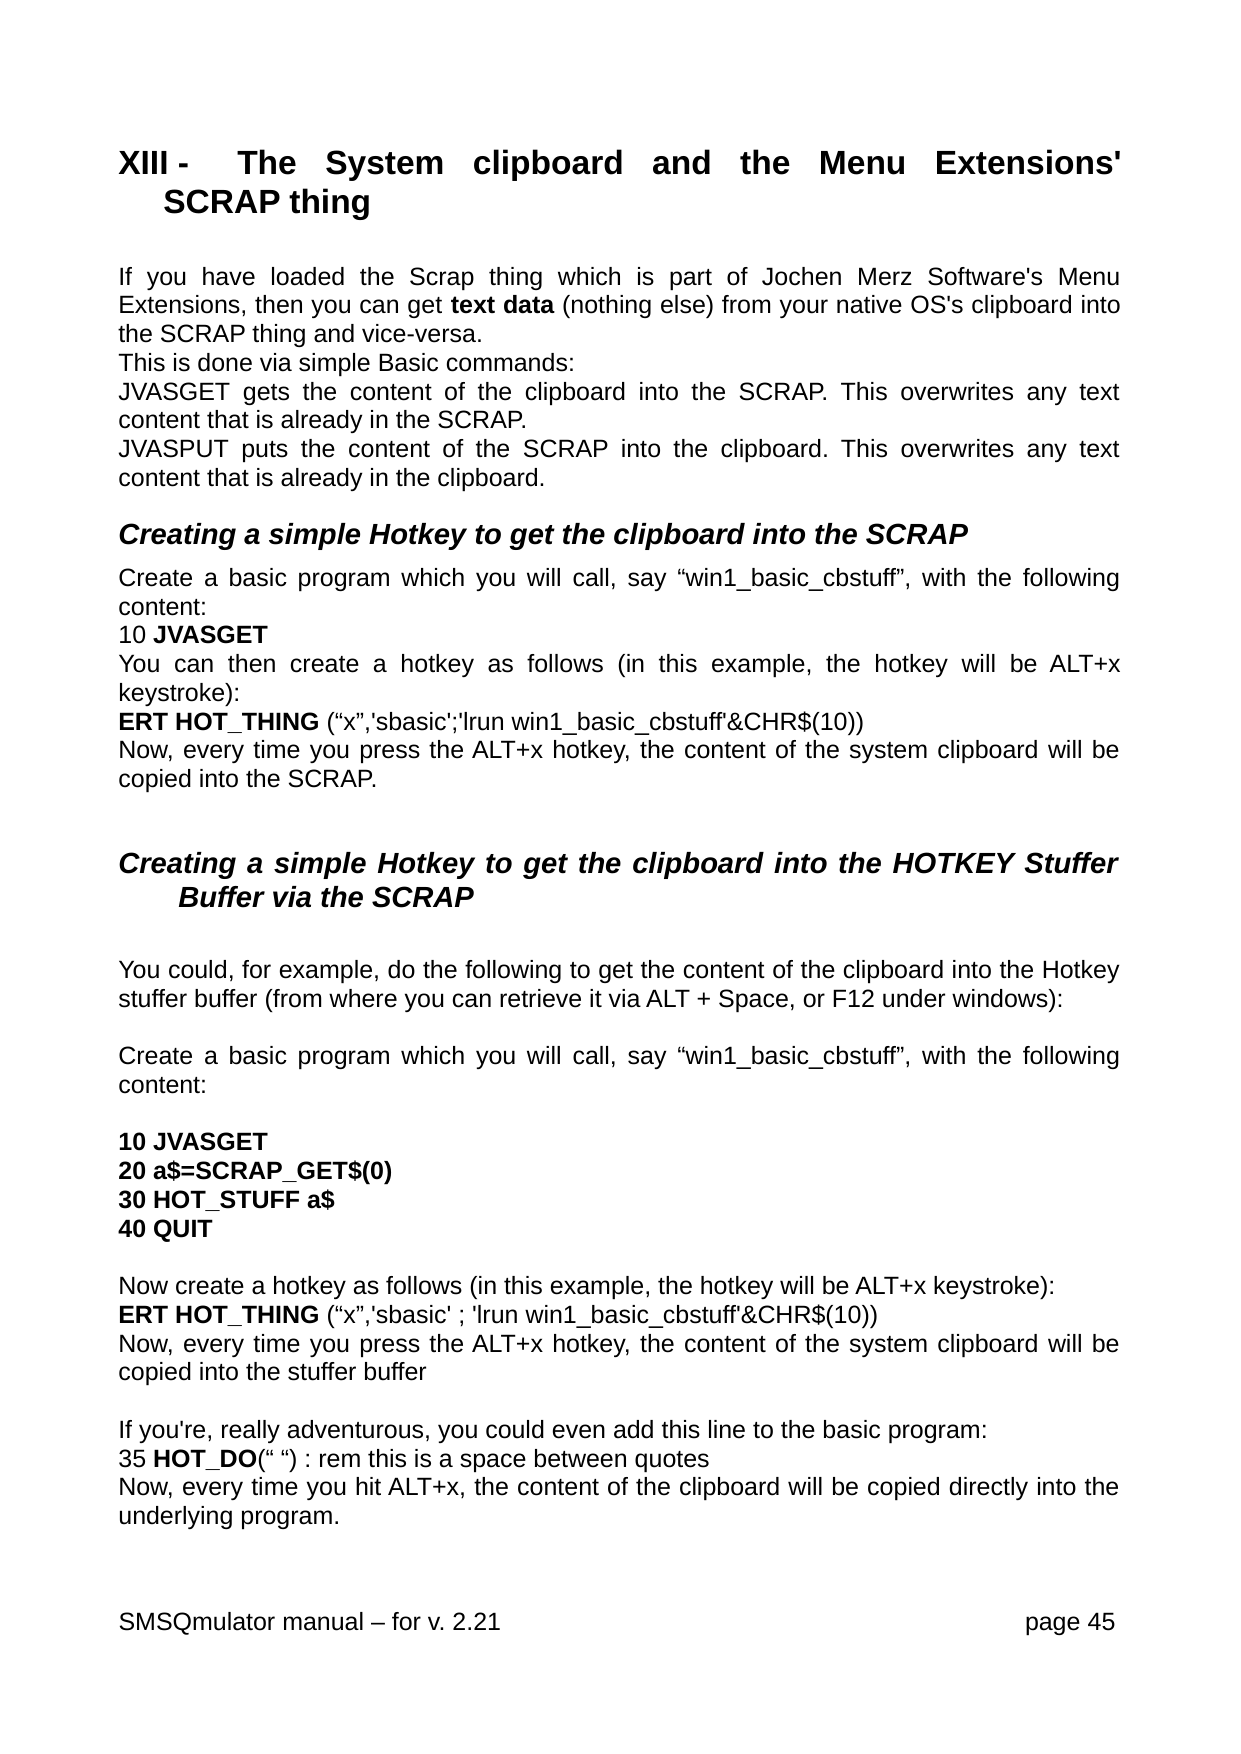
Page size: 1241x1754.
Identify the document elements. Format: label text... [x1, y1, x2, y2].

subtitle Creating a simple Hotkey to get the clipboard into the HOTKEY Stuffer Buffer via the SCRAP [118, 846, 1122, 913]
text If you're, really adventurous, you could even add this line to the basic program: [118, 1415, 1122, 1443]
text Now, every time you hit ALT+x, the content of the clipboard will be copied directly into the underlying program. [118, 1472, 1122, 1530]
text Now create a hotkey as follows (in this example, the hotkey will be ALT+x keystroke): [118, 1271, 1122, 1300]
text Now, every time you press the ALT+x hotkey, the content of the system clipboard will be copied into the SCRAP. [118, 735, 1122, 793]
subtitle Creating a simple Hotkey to get the clipboard into the SCRAP [118, 517, 1122, 550]
text JVASPUT puts the content of the SCRAP into the clipboard. This overwrites any text content that is already in the clipboard. [118, 434, 1122, 492]
text 10 JVASGET [118, 620, 1122, 649]
text 20 a$=SCRAP_GET$(0) [118, 1156, 1122, 1185]
subtitle The System clipboard and the Menu Extensions' SCRAP thing [118, 143, 1122, 220]
text Create a basic program which you will call, say “win1_basic_cbstuff”, with the following content: [118, 1041, 1122, 1098]
text 35 HOT_DO(“ “) : rem this is a space between quotes [118, 1443, 1122, 1472]
text 40 QUIT [118, 1213, 1122, 1242]
text You can then create a hotkey as follows (in this example, the hotkey will be ALT+x keystroke): [118, 649, 1122, 706]
text Create a basic program which you will call, say “win1_basic_cbstuff”, with the following content: [118, 563, 1122, 620]
text 10 JVASGET [118, 1127, 1122, 1156]
text This is done via simple Basic commands: [118, 348, 1122, 377]
text ERT HOT_THING (“x”,'sbasic' ; 'lrun win1_basic_cbstuff'&CHR$(10)) [118, 1300, 1122, 1328]
text Now, every time you press the ALT+x hotkey, the content of the system clipboard will be copied into the stuffer buffer [118, 1328, 1122, 1386]
text ERT HOT_THING (“x”,'sbasic';'lrun win1_basic_cbstuff'&CHR$(10)) [118, 706, 1122, 735]
text 30 HOT_STUFF a$ [118, 1185, 1122, 1213]
text JVASGET gets the content of the clipboard into the SCRAP. This overwrites any text content that is already in the SCRAP. [118, 377, 1122, 434]
text You could, for example, do the following to get the content of the clipboard into the Hotkey stuffer buffer (from where you can retrieve it via ALT + Space, or F12 under windows): [118, 955, 1122, 1012]
text If you have loaded the Scrap thing which is part of Jochen Merz Software's Menu Extensions, then you can get text data (nothing else) from your native OS's clipboard into the SCRAP thing and vice-versa. [118, 262, 1122, 348]
